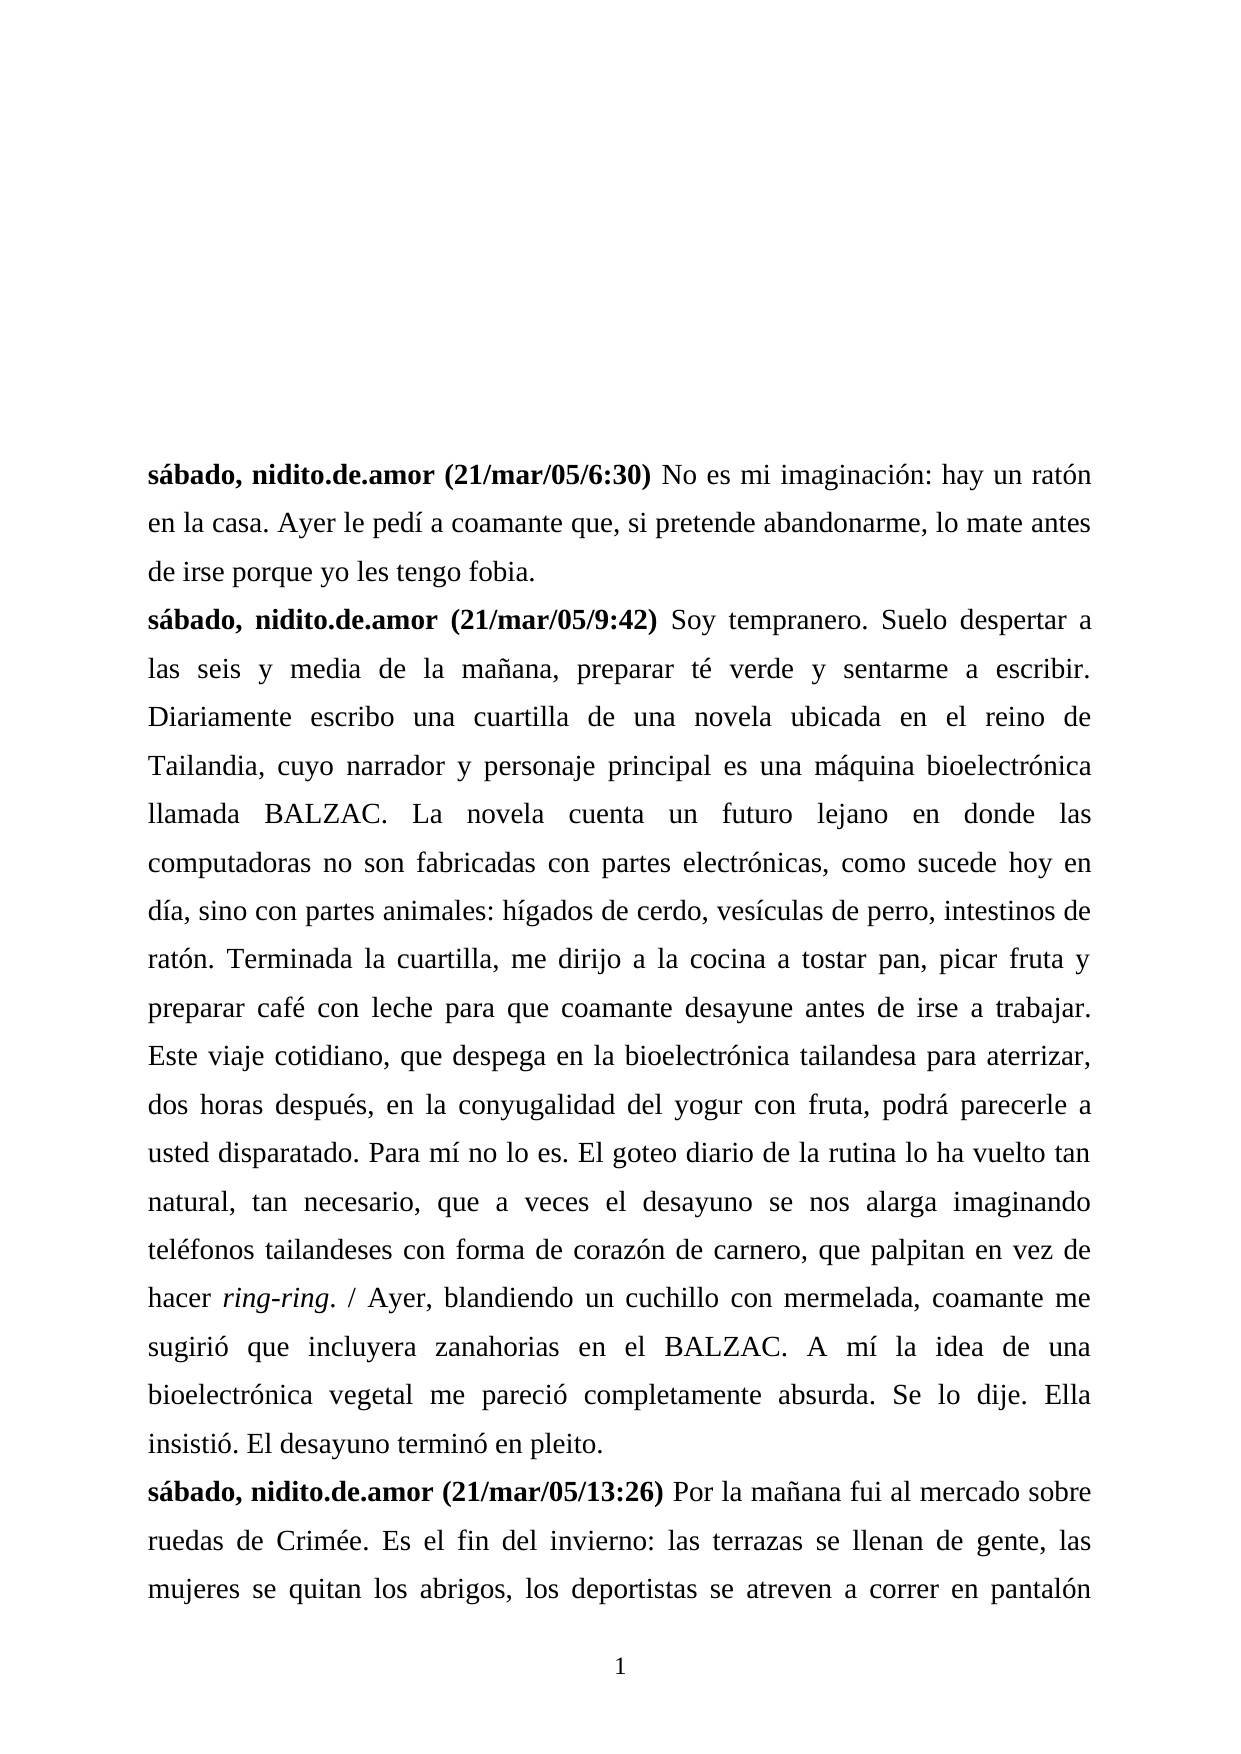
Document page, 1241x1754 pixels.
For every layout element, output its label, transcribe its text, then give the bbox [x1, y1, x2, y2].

text sábado, nidito.de.amor (21/mar/05/13:26) Por la mañana fui al mercado sobre ruedas de Crimée. Es el fin del invierno: las terrazas se llenan de gente, las mujeres se quitan los abrigos, los deportistas se atreven a correr en pantalón [148, 1476, 1092, 1605]
text sábado, nidito.de.amor (21/mar/05/6:30) No es mi imaginación: hay un ratón en la casa. Ayer le pedí a coamante que, si pretende abandonarme, lo mate antes de irse porque yo les tengo fobia. [148, 458, 1092, 588]
text sábado, nidito.de.amor (21/mar/05/9:42) Soy tempranero. Suelo despertar a las seis y media de la mañana, preparar té verde y sentarme a escribir. Diariamente escribo una cuartilla de una novela ubicada en el reino de Tailandia, cuyo narrador y personaje principal es una máquina bioelectrónica llamada BALZAC. La novela cuenta un futuro lejano en donde las computadoras no son fabricadas con partes electrónicas, como sucede hoy en día, sino con partes animales: hígados de cerdo, vesículas de perro, intestinos de ratón. Terminada la cuartilla, me dirijo a la cocina a tostar pan, picar fruta y preparar café con leche para que coamante desayune antes de irse a trabajar. Este viaje cotidiano, que despega en la bioelectrónica tailandesa para aterrizar, dos horas después, en la conyugalidad del yogur con fruta, podrá parecerle a usted disparatado. Para mí no lo es. El goteo diario de la rutina lo ha vuelto tan natural, tan necesario, que a veces el desayuno se nos alarga imaginando teléfonos tailandeses con forma de corazón de carnero, que palpitan en vez de hacer ring-ring. / Ayer, blandiendo un cuchillo con mermelada, coamante me sugirió que incluyera zanahorias en el BALZAC. A mí la idea de una bioelectrónica vegetal me pareció completamente absurda. Se lo dije. Ella insistió. El desayuno terminó en pleito. [148, 604, 1092, 1459]
